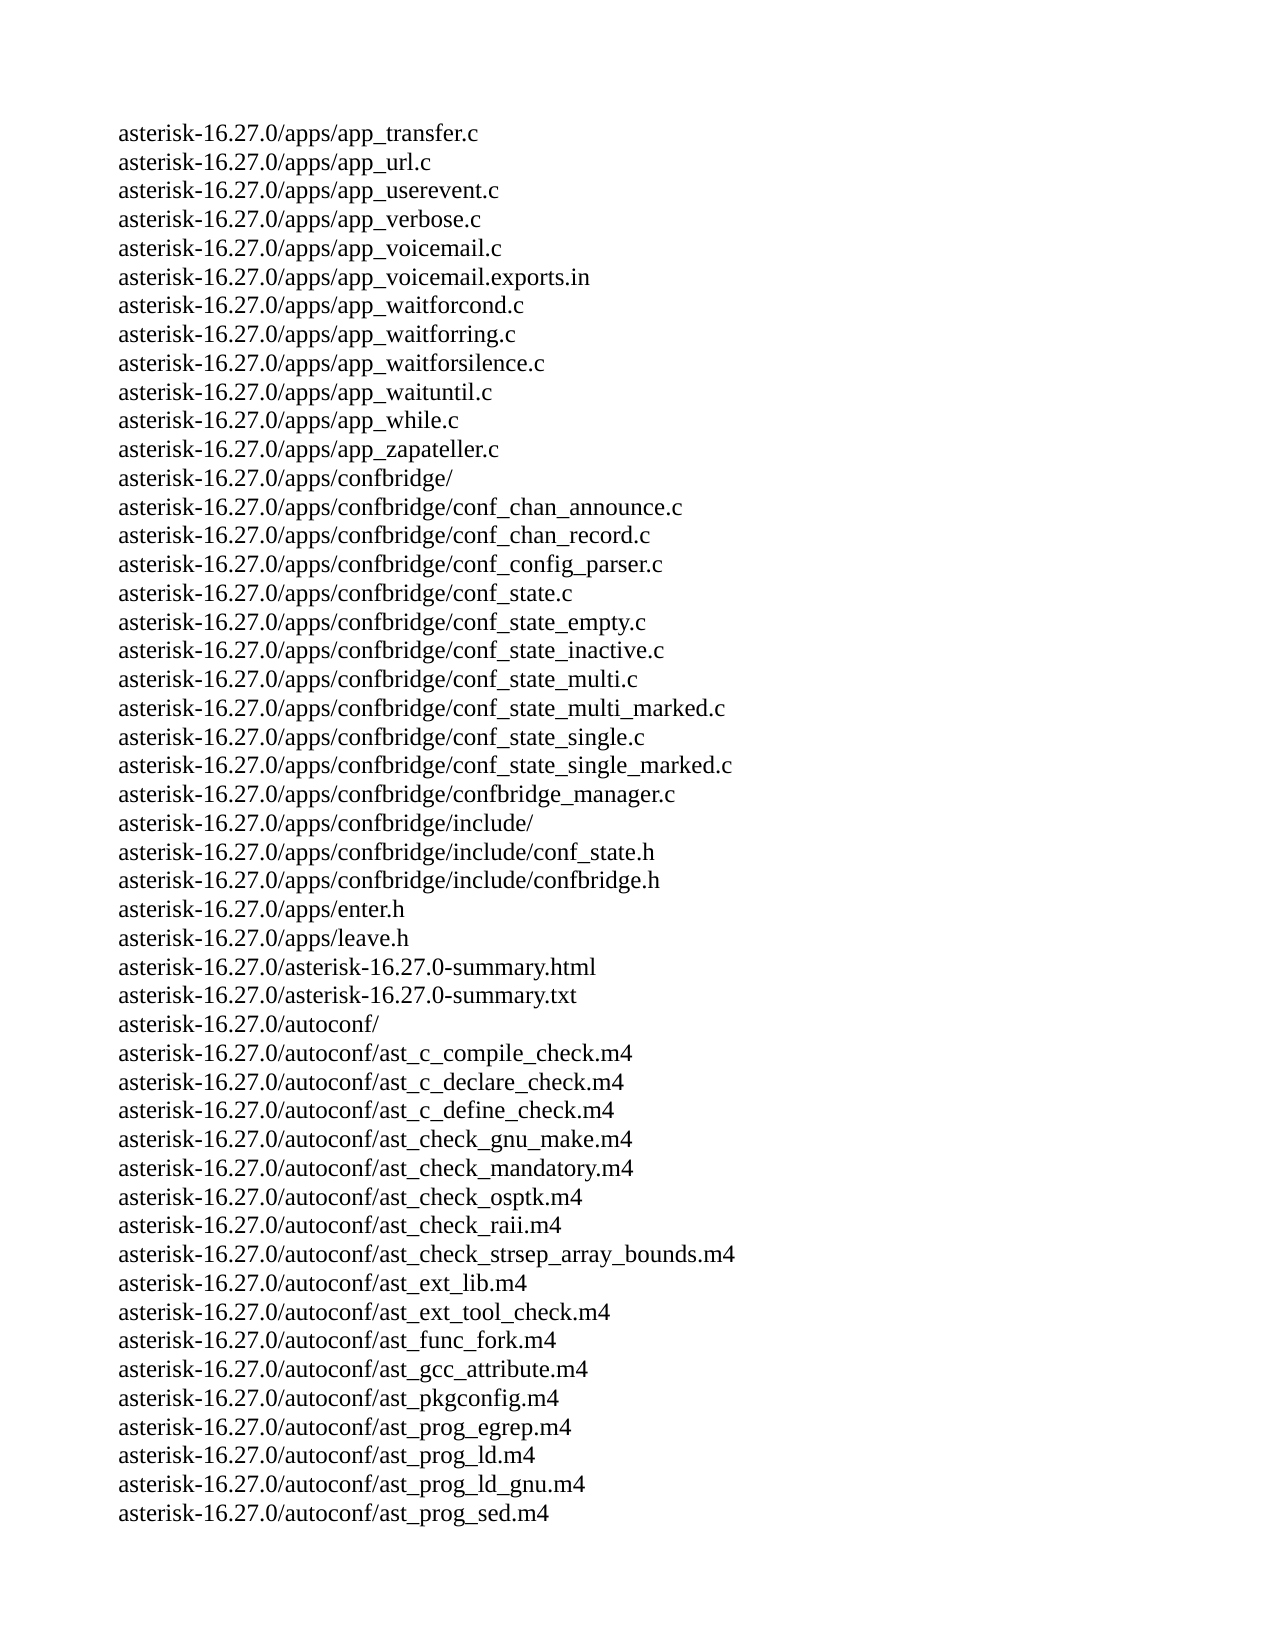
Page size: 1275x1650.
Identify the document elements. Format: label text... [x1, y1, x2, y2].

text asterisk-16.27.0/autoconf/ast_c_compile_check.m4 [118, 1038, 1157, 1067]
text asterisk-16.27.0/autoconf/ast_prog_ld_gnu.m4 [118, 1469, 1157, 1498]
text asterisk-16.27.0/apps/app_waitforring.c [118, 319, 1157, 348]
text asterisk-16.27.0/apps/app_while.c [118, 406, 1157, 434]
text asterisk-16.27.0/apps/app_waituntil.c [118, 377, 1157, 406]
text asterisk-16.27.0/apps/app_waitforcond.c [118, 291, 1157, 319]
text asterisk-16.27.0/autoconf/ast_check_gnu_make.m4 [118, 1124, 1157, 1153]
text asterisk-16.27.0/apps/confbridge/conf_state_multi_marked.c [118, 693, 1157, 722]
text asterisk-16.27.0/apps/confbridge/conf_config_parser.c [118, 549, 1157, 578]
text asterisk-16.27.0/apps/app_zapateller.c [118, 434, 1157, 463]
text asterisk-16.27.0/apps/confbridge/conf_state_inactive.c [118, 636, 1157, 664]
text asterisk-16.27.0/apps/app_userevent.c [118, 176, 1157, 204]
text asterisk-16.27.0/apps/confbridge/conf_state_single.c [118, 722, 1157, 751]
text asterisk-16.27.0/apps/confbridge/confbridge_manager.c [118, 779, 1157, 808]
text asterisk-16.27.0/apps/confbridge/conf_state_empty.c [118, 607, 1157, 636]
text asterisk-16.27.0/autoconf/ast_prog_egrep.m4 [118, 1412, 1157, 1441]
text asterisk-16.27.0/apps/confbridge/conf_state.c [118, 578, 1157, 607]
text asterisk-16.27.0/autoconf/ast_pkgconfig.m4 [118, 1383, 1157, 1412]
text asterisk-16.27.0/apps/confbridge/include/confbridge.h [118, 866, 1157, 894]
text asterisk-16.27.0/apps/confbridge/include/conf_state.h [118, 837, 1157, 866]
text asterisk-16.27.0/autoconf/ast_func_fork.m4 [118, 1326, 1157, 1354]
text asterisk-16.27.0/autoconf/ast_ext_lib.m4 [118, 1268, 1157, 1297]
text asterisk-16.27.0/apps/confbridge/include/ [118, 808, 1157, 837]
text asterisk-16.27.0/asterisk-16.27.0-summary.html [118, 952, 1157, 981]
text asterisk-16.27.0/apps/enter.h [118, 894, 1157, 923]
text asterisk-16.27.0/autoconf/ast_c_declare_check.m4 [118, 1067, 1157, 1096]
text asterisk-16.27.0/autoconf/ [118, 1009, 1157, 1038]
text asterisk-16.27.0/autoconf/ast_check_strsep_array_bounds.m4 [118, 1239, 1157, 1268]
text asterisk-16.27.0/autoconf/ast_check_mandatory.m4 [118, 1153, 1157, 1182]
text asterisk-16.27.0/autoconf/ast_check_raii.m4 [118, 1211, 1157, 1239]
text asterisk-16.27.0/apps/app_voicemail.c [118, 233, 1157, 262]
text asterisk-16.27.0/apps/app_url.c [118, 147, 1157, 176]
text asterisk-16.27.0/apps/app_voicemail.exports.in [118, 262, 1157, 291]
text asterisk-16.27.0/apps/confbridge/conf_state_single_marked.c [118, 751, 1157, 779]
text asterisk-16.27.0/autoconf/ast_gcc_attribute.m4 [118, 1354, 1157, 1383]
text asterisk-16.27.0/autoconf/ast_prog_ld.m4 [118, 1441, 1157, 1469]
text asterisk-16.27.0/apps/leave.h [118, 923, 1157, 952]
text asterisk-16.27.0/apps/confbridge/conf_state_multi.c [118, 664, 1157, 693]
text asterisk-16.27.0/apps/confbridge/ [118, 463, 1157, 492]
text asterisk-16.27.0/autoconf/ast_ext_tool_check.m4 [118, 1297, 1157, 1326]
text asterisk-16.27.0/apps/app_transfer.c [118, 118, 1157, 147]
text asterisk-16.27.0/autoconf/ast_prog_sed.m4 [118, 1498, 1157, 1527]
text asterisk-16.27.0/asterisk-16.27.0-summary.txt [118, 981, 1157, 1009]
text asterisk-16.27.0/apps/confbridge/conf_chan_announce.c [118, 492, 1157, 521]
text asterisk-16.27.0/autoconf/ast_c_define_check.m4 [118, 1096, 1157, 1124]
text asterisk-16.27.0/apps/app_verbose.c [118, 204, 1157, 233]
text asterisk-16.27.0/autoconf/ast_check_osptk.m4 [118, 1182, 1157, 1211]
text asterisk-16.27.0/apps/app_waitforsilence.c [118, 348, 1157, 377]
text asterisk-16.27.0/apps/confbridge/conf_chan_record.c [118, 521, 1157, 549]
